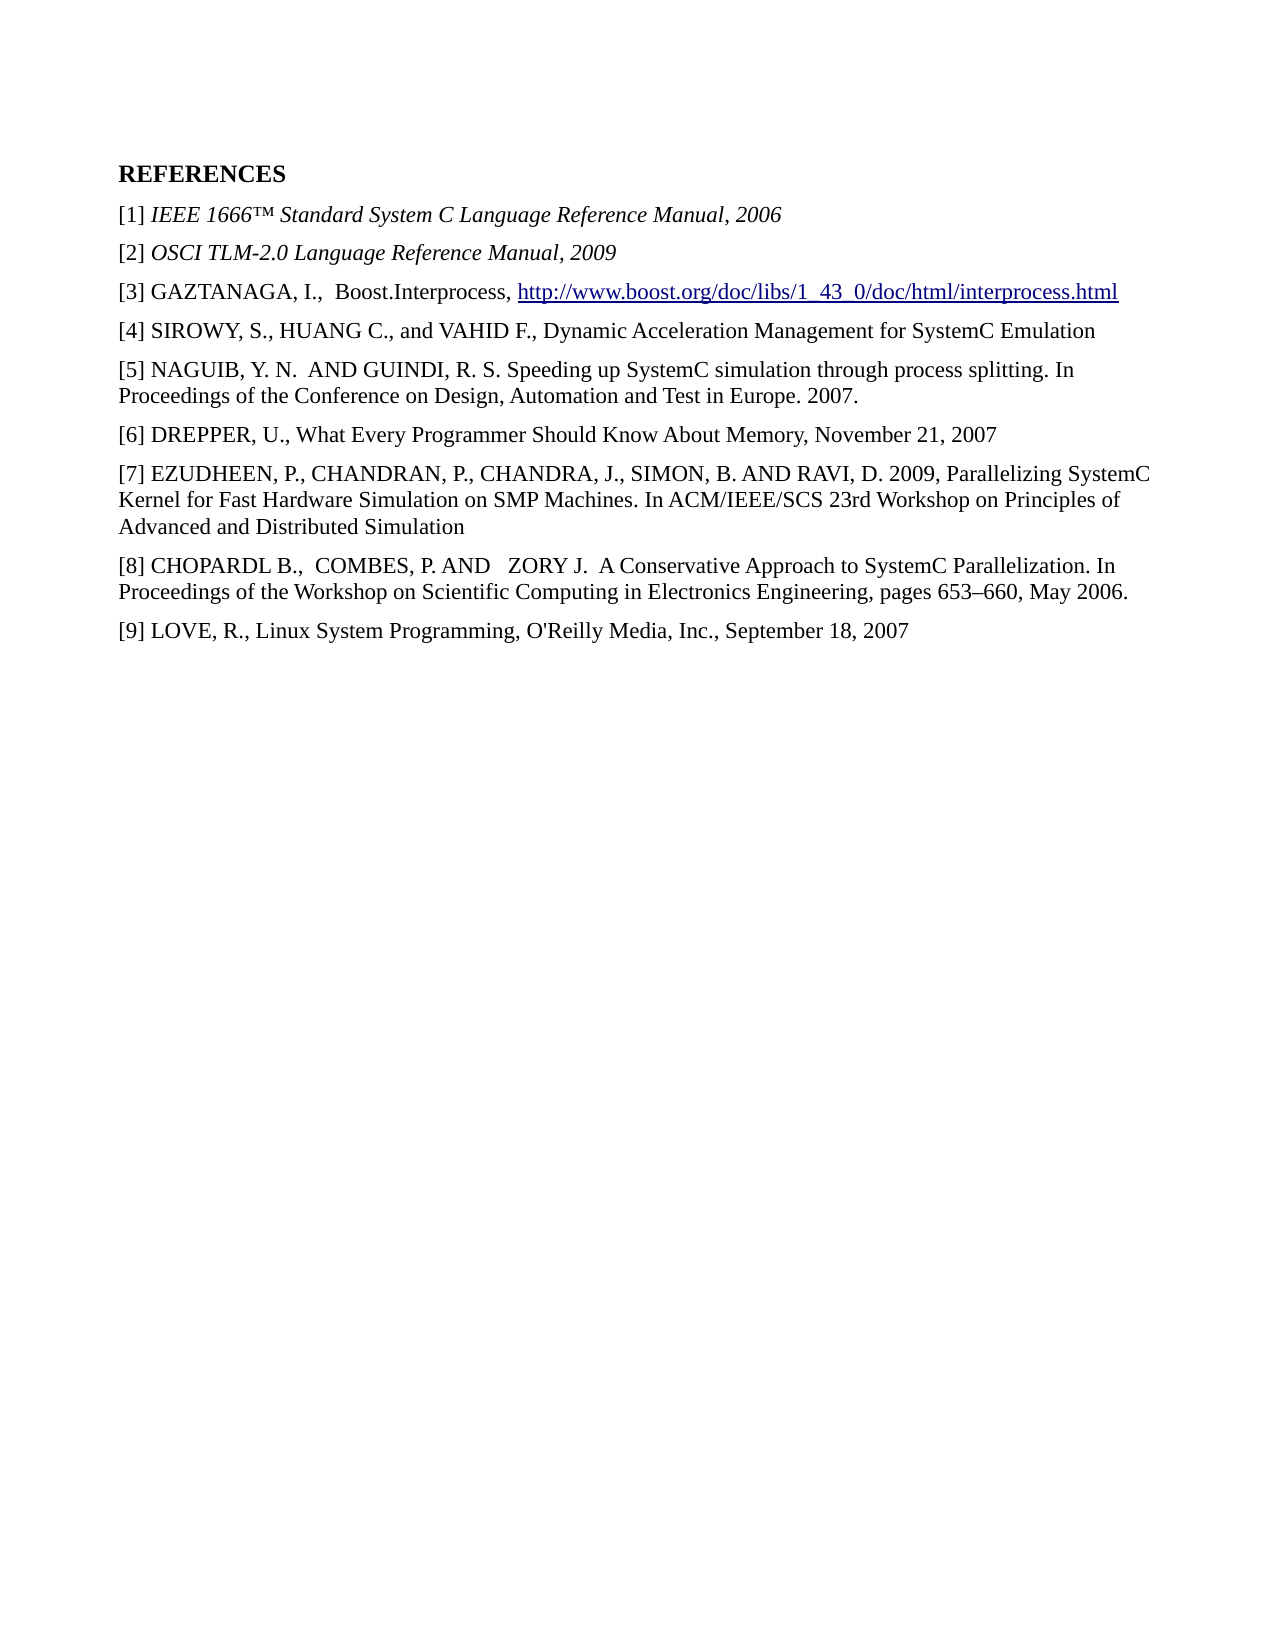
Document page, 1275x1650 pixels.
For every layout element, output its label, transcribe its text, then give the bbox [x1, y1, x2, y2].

text [2] OSCI TLM-2.0 Language Reference Manual, 2009 [118, 239, 1157, 266]
text [9] LOVE, R., Linux System Programming, O'Reilly Media, Inc., September 18, 2007 [118, 617, 1157, 643]
text REFERENCES [118, 159, 1157, 188]
text [3] GAZTANAGA, I., Boost.Interprocess, http://www.boost.org/doc/libs/1_43_0/doc/html/interprocess.html [118, 278, 1157, 305]
text [1] IEEE 1666™ Standard System C Language Reference Manual, 2006 [118, 201, 1157, 227]
text [5] NAGUIB, Y. N. AND GUINDI, R. S. Speeding up SystemC simulation through process splitting. In Proceedings of the Conference on Design, Automation and Test in Europe. 2007. [118, 356, 1157, 409]
text [6] DREPPER, U., What Every Programmer Should Know About Memory, November 21, 2007 [118, 421, 1157, 448]
text [7] EZUDHEEN, P., CHANDRAN, P., CHANDRA, J., SIMON, B. AND RAVI, D. 2009, Parallelizing SystemC Kernel for Fast Hardware Simulation on SMP Machines. In ACM/IEEE/SCS 23rd Workshop on Principles of Advanced and Distributed Simulation [118, 460, 1157, 539]
text [4] SIROWY, S., HUANG C., and VAHID F., Dynamic Acceleration Management for SystemC Emulation [118, 317, 1157, 343]
text [8] CHOPARDL B., COMBES, P. AND ZORY J. A Conservative Approach to SystemC Parallelization. In Proceedings of the Workshop on Scientific Computing in Electronics Engineering, pages 653–660, May 2006. [118, 552, 1157, 604]
